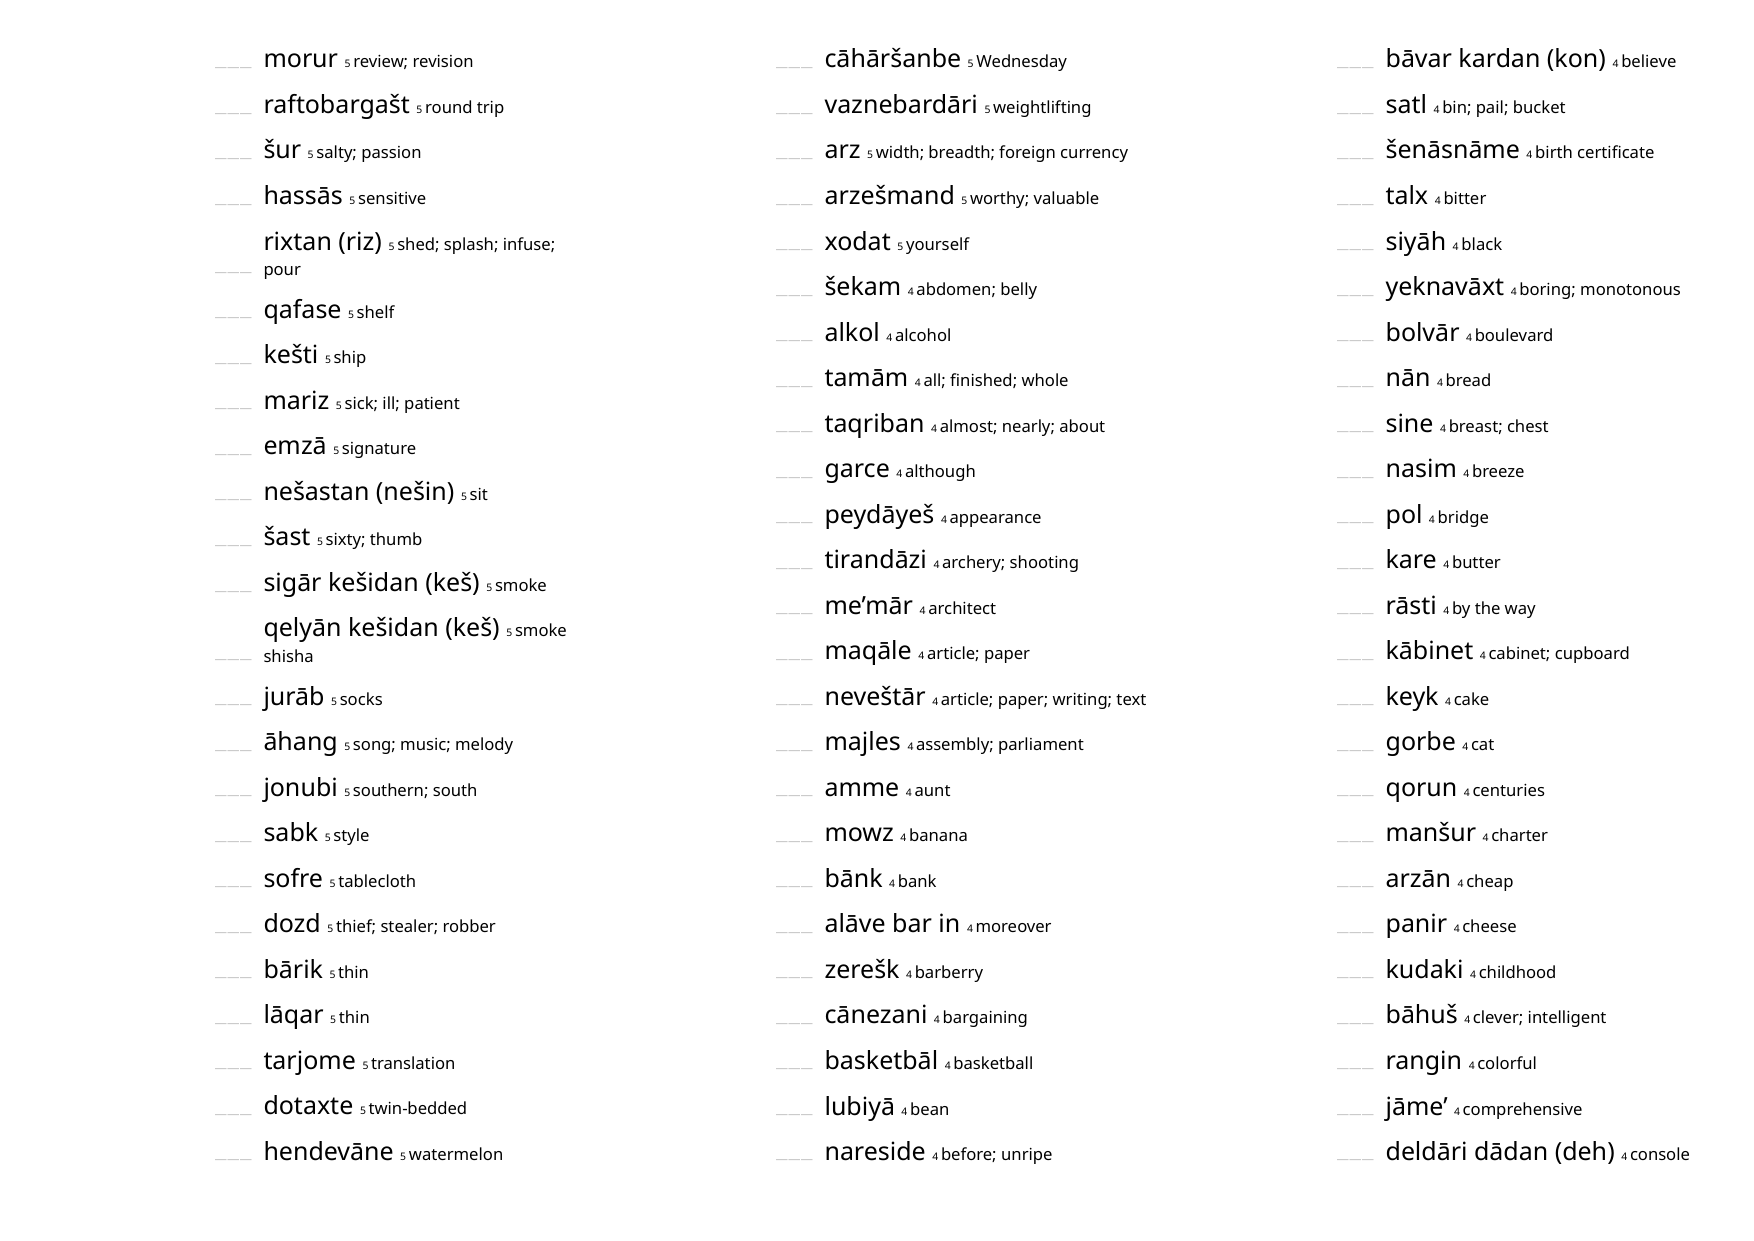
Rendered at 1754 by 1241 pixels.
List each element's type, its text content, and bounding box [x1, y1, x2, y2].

table_cell sigār kešidan (keš) 5 smoke [258, 559, 596, 604]
table_cell manšur 4 charter [1380, 809, 1718, 855]
table_cell tirandāzi 4 archery; shooting [819, 536, 1157, 582]
table_cell mowz 4 banana [819, 809, 1157, 855]
table_cell jurāb 5 socks [258, 673, 596, 718]
table_cell ——— [35, 35, 257, 81]
table_cell sine 4 breast; chest [1380, 400, 1718, 445]
table_cell jāme’ 4 comprehensive [1380, 1083, 1718, 1128]
table_cell ——— [1158, 582, 1379, 627]
table_cell ——— [35, 422, 257, 468]
table_cell ——— [596, 582, 818, 627]
table_cell ——— [1158, 991, 1379, 1037]
table_cell nasim 4 breeze [1380, 445, 1718, 491]
table_cell šenāsnāme 4 birth certificate [1380, 126, 1718, 172]
table_cell dotaxte 5 twin‐bedded [258, 1082, 596, 1128]
table_cell ——— [35, 331, 257, 377]
table_cell rangin 4 colorful [1380, 1037, 1718, 1082]
table_cell kābinet 4 cabinet; cupboard [1380, 627, 1718, 673]
table_cell basketbāl 4 basketball [819, 1037, 1157, 1082]
table_cell zerešk 4 barberry [819, 946, 1157, 991]
table_cell dozd 5 thief; stealer; robber [258, 900, 596, 946]
table_cell ——— [1158, 764, 1379, 809]
table_cell raftobargašt 5 round trip [258, 81, 596, 126]
table_cell ——— [596, 809, 818, 855]
table_cell ——— [35, 377, 257, 422]
table_cell mariz 5 sick; ill; patient [258, 377, 596, 422]
table_cell maqāle 4 article; paper [819, 627, 1157, 673]
table_cell āhang 5 song; music; melody [258, 718, 596, 764]
table_cell hassās 5 sensitive [258, 172, 596, 217]
table_cell ——— [596, 946, 818, 991]
table_cell ——— [35, 764, 257, 809]
table_cell nešastan (nešin) 5 sit [258, 468, 596, 513]
table_cell bolvār 4 boulevard [1380, 309, 1718, 354]
table_cell ——— [35, 468, 257, 513]
table_cell lubiyā 4 bean [819, 1083, 1157, 1128]
table_cell ——— [35, 218, 257, 286]
table_cell neveštār 4 article; paper; writing; text [819, 673, 1157, 718]
table_cell qorun 4 centuries [1380, 764, 1718, 809]
table_cell ——— [35, 559, 257, 604]
table_cell ——— [1158, 1037, 1379, 1082]
table_cell ——— [35, 900, 257, 946]
table_cell nareside 4 before; unripe [819, 1128, 1157, 1173]
table_cell xodat 5 yourself [819, 218, 1157, 263]
table_cell amme 4 aunt [819, 764, 1157, 809]
table_cell bāhuš 4 clever; intelligent [1380, 991, 1718, 1037]
table_cell bānk 4 bank [819, 855, 1157, 900]
table_cell ——— [1158, 263, 1379, 308]
table_cell majles 4 assembly; parliament [819, 718, 1157, 764]
table_cell ——— [1158, 354, 1379, 399]
table_cell garce 4 although [819, 445, 1157, 491]
table_cell taqriban 4 almost; nearly; about [819, 400, 1157, 445]
table_cell ——— [1158, 491, 1379, 536]
table_cell ——— [35, 1037, 257, 1082]
table_cell ——— [1158, 218, 1379, 263]
table_cell ——— [1158, 855, 1379, 900]
table_cell ——— [596, 718, 818, 764]
table_cell kare 4 butter [1380, 536, 1718, 582]
table_cell ——— [1158, 1083, 1379, 1128]
table_cell ——— [1158, 35, 1379, 81]
table_cell ——— [1158, 718, 1379, 764]
table_cell ——— [1158, 1128, 1379, 1173]
table_cell jonubi 5 southern; south [258, 764, 596, 809]
table_cell rāsti 4 by the way [1380, 582, 1718, 627]
table_cell tarjome 5 translation [258, 1037, 596, 1082]
table_cell ——— [596, 900, 818, 946]
table_cell ——— [596, 126, 818, 172]
table_cell pol 4 bridge [1380, 491, 1718, 536]
table_cell alkol 4 alcohol [819, 309, 1157, 354]
table_cell sofre 5 tablecloth [258, 855, 596, 900]
table_cell ——— [596, 673, 818, 718]
table_cell ——— [1158, 673, 1379, 718]
table_cell alāve bar in 4 moreover [819, 900, 1157, 946]
table_cell lāqar 5 thin [258, 991, 596, 1037]
table_cell siyāh 4 black [1380, 218, 1718, 263]
table_cell cāhāršanbe 5 Wednesday [819, 35, 1157, 81]
table_cell ——— [35, 1128, 257, 1173]
table_cell keyk 4 cake [1380, 673, 1718, 718]
table_cell ——— [1158, 900, 1379, 946]
table_cell ——— [35, 126, 257, 172]
table_cell emzā 5 signature [258, 422, 596, 468]
table_cell ——— [35, 991, 257, 1037]
table_cell ——— [35, 673, 257, 718]
table_cell peydāyeš 4 appearance [819, 491, 1157, 536]
table_cell ——— [596, 172, 818, 217]
table_cell deldāri dādan (deh) 4 console [1380, 1128, 1718, 1173]
table_cell morur 5 review; revision [258, 35, 596, 81]
table_cell ——— [35, 718, 257, 764]
table_cell šast 5 sixty; thumb [258, 513, 596, 559]
table_cell ——— [596, 1083, 818, 1128]
table_cell rixtan (riz) 5 shed; splash; infuse; pour [258, 218, 596, 286]
table_cell ——— [1158, 400, 1379, 445]
table_cell ——— [35, 286, 257, 331]
table_cell ——— [35, 855, 257, 900]
table_cell ——— [596, 855, 818, 900]
table_cell bārik 5 thin [258, 946, 596, 991]
table_cell kudaki 4 childhood [1380, 946, 1718, 991]
table_cell tamām 4 all; finished; whole [819, 354, 1157, 399]
table_cell arz 5 width; breadth; foreign currency [819, 126, 1157, 172]
table_cell ——— [596, 991, 818, 1037]
table_cell ——— [596, 81, 818, 126]
table_cell ——— [596, 1037, 818, 1082]
table_cell ——— [35, 513, 257, 559]
table_cell ——— [596, 309, 818, 354]
table_cell ——— [596, 445, 818, 491]
table_cell ——— [35, 1082, 257, 1128]
table_cell qelyān kešidan (keš) 5 smoke shisha [258, 604, 596, 673]
table_cell me’mār 4 architect [819, 582, 1157, 627]
table_cell panir 4 cheese [1380, 900, 1718, 946]
table_cell bāvar kardan (kon) 4 believe [1380, 35, 1718, 81]
table_cell ——— [596, 218, 818, 263]
table_cell qafase 5 shelf [258, 286, 596, 331]
table_cell vaznebardāri 5 weightlifting [819, 81, 1157, 126]
table_cell ——— [1158, 445, 1379, 491]
table_cell ——— [1158, 172, 1379, 217]
table_cell ——— [596, 263, 818, 308]
table_cell ——— [1158, 946, 1379, 991]
table_cell ——— [596, 400, 818, 445]
table_cell ——— [35, 172, 257, 217]
table_cell ——— [596, 536, 818, 582]
table_cell ——— [1158, 627, 1379, 673]
table_cell ——— [35, 604, 257, 673]
table_cell ——— [596, 1128, 818, 1173]
table_cell arzešmand 5 worthy; valuable [819, 172, 1157, 217]
table_cell ——— [35, 81, 257, 126]
table_cell ——— [596, 764, 818, 809]
table_cell satl 4 bin; pail; bucket [1380, 81, 1718, 126]
table_cell gorbe 4 cat [1380, 718, 1718, 764]
table_cell talx 4 bitter [1380, 172, 1718, 217]
table_cell ——— [596, 491, 818, 536]
table_cell šur 5 salty; passion [258, 126, 596, 172]
table_cell ——— [596, 354, 818, 399]
table_cell ——— [596, 35, 818, 81]
table_cell nān 4 bread [1380, 354, 1718, 399]
table_cell ——— [1158, 81, 1379, 126]
table_cell ——— [1158, 809, 1379, 855]
table_cell ——— [1158, 126, 1379, 172]
table_cell ——— [1158, 536, 1379, 582]
table_cell cānezani 4 bargaining [819, 991, 1157, 1037]
table_cell yeknavāxt 4 boring; monotonous [1380, 263, 1718, 308]
table_cell ——— [1158, 309, 1379, 354]
table_cell šekam 4 abdomen; belly [819, 263, 1157, 308]
table_cell hendevāne 5 watermelon [258, 1128, 596, 1173]
table_cell ——— [596, 627, 818, 673]
table_cell sabk 5 style [258, 809, 596, 855]
table_cell ——— [35, 946, 257, 991]
table_cell kešti 5 ship [258, 331, 596, 377]
table_cell arzān 4 cheap [1380, 855, 1718, 900]
table_cell ——— [35, 809, 257, 855]
